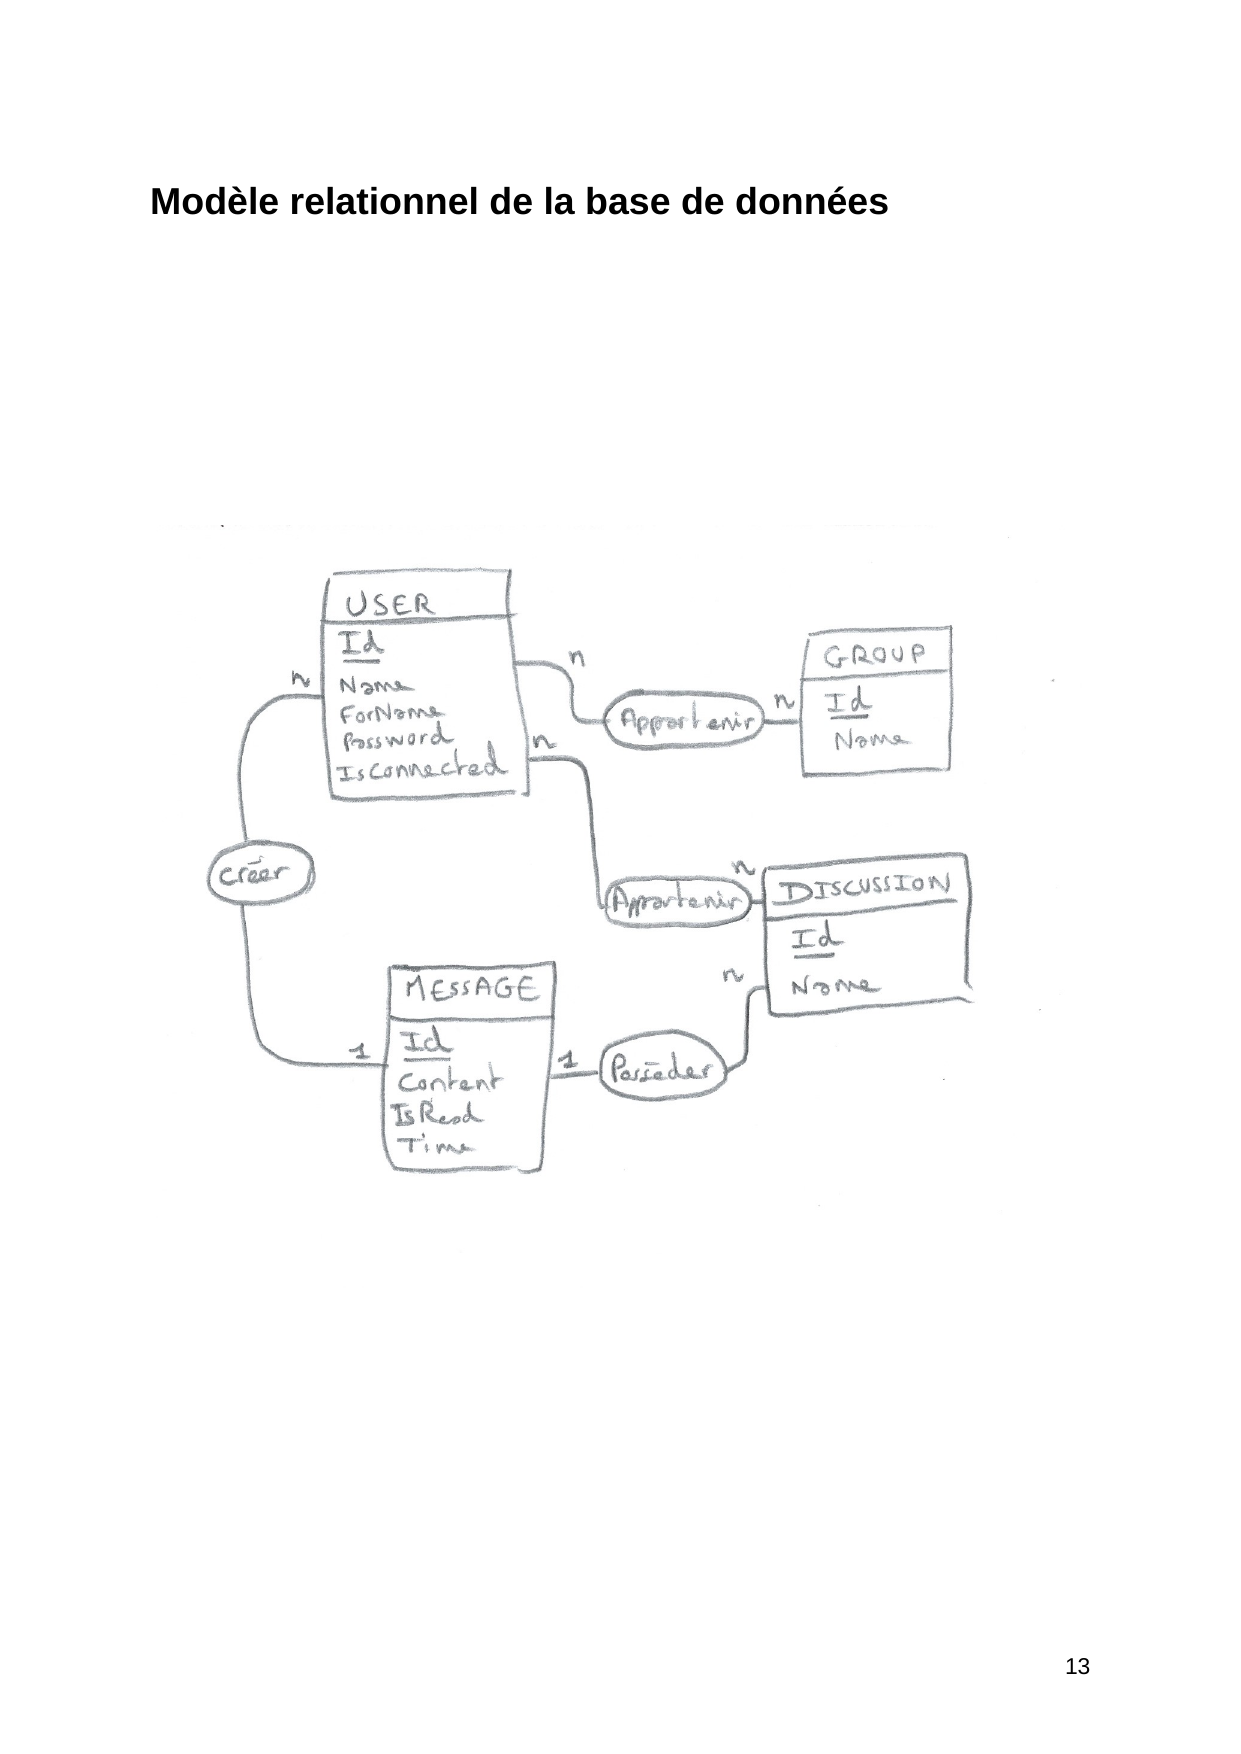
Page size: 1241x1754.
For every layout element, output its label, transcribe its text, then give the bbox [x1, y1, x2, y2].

subtitle Modèle relationnel de la base de données [150, 179, 1090, 223]
picture [156, 525, 1085, 1288]
